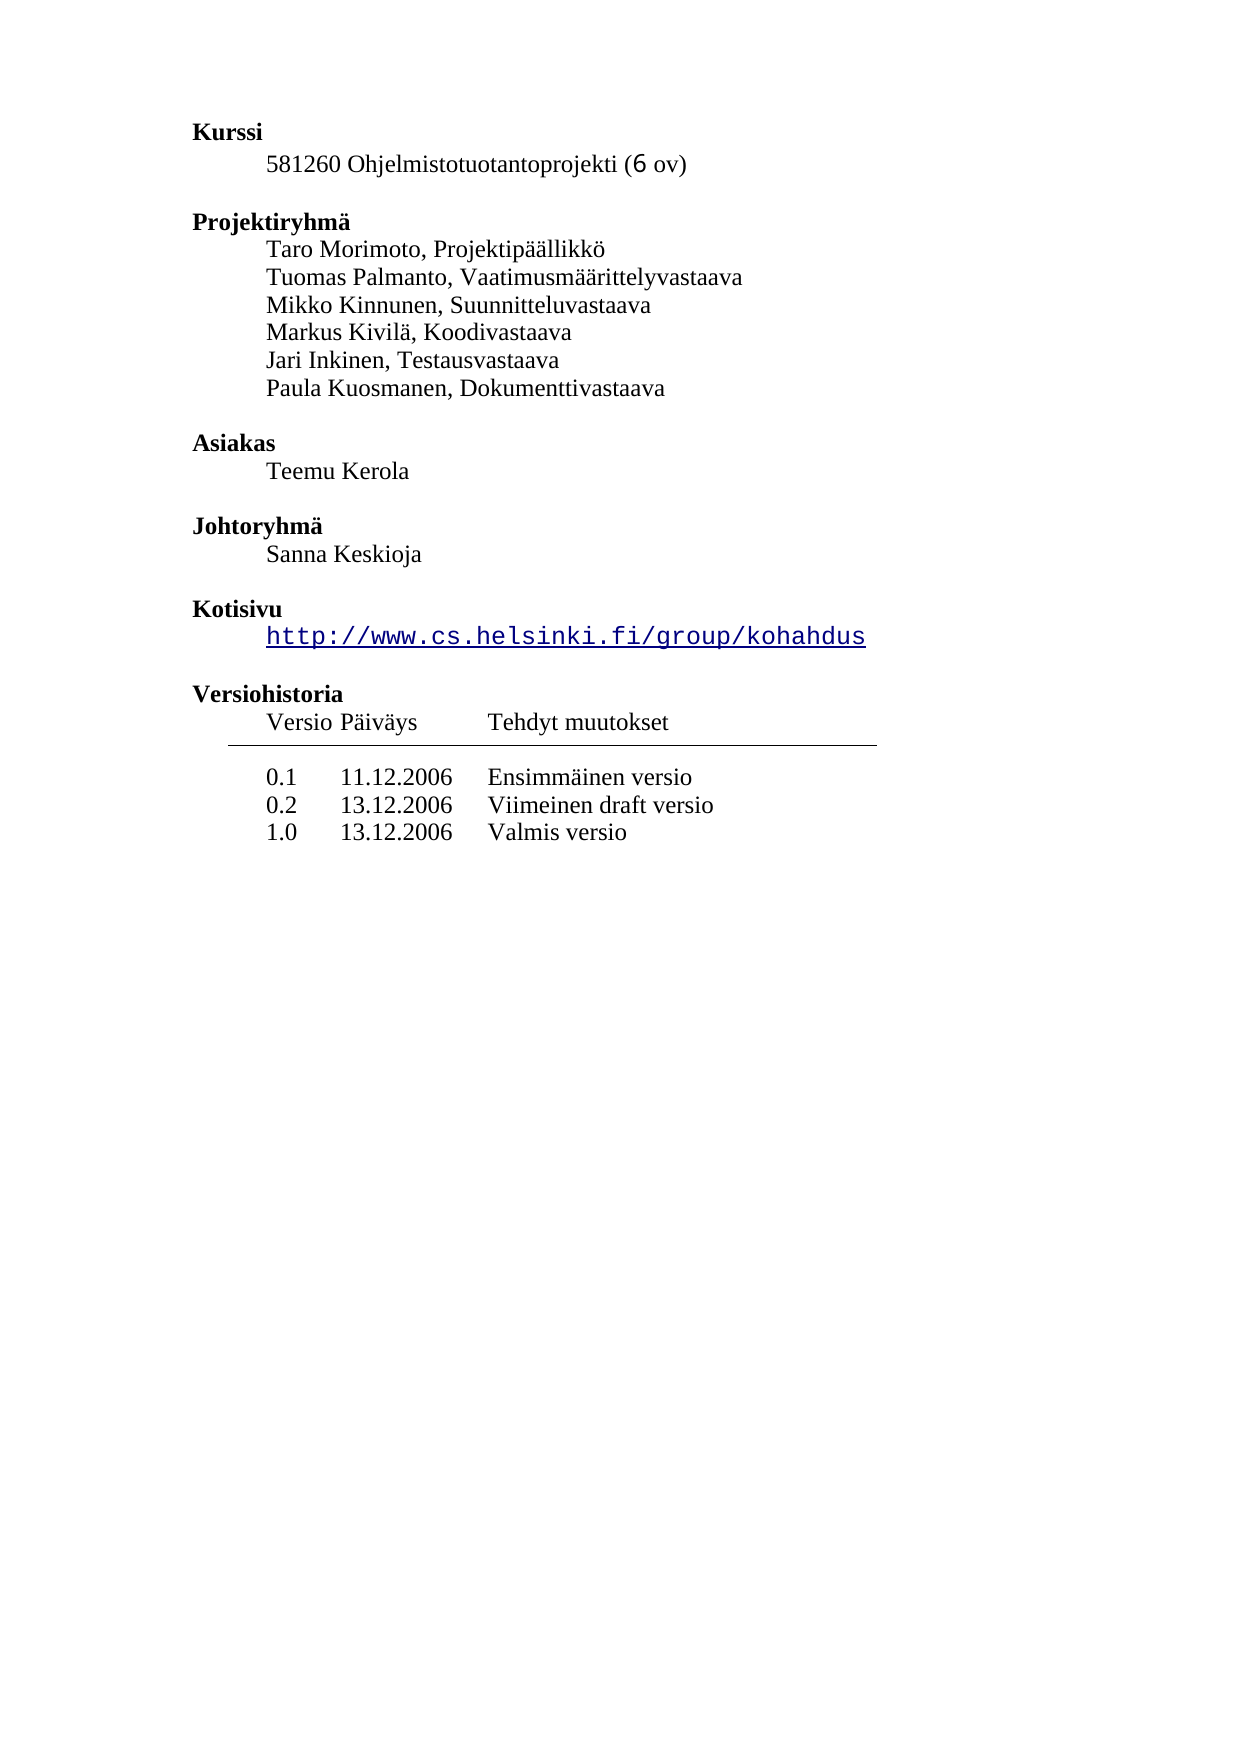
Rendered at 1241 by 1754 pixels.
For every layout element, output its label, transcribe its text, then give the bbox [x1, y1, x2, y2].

text Tuomas Palmanto, Vaatimusmäärittelyvastaava [118, 263, 1122, 291]
text Mikko Kinnunen, Suunnitteluvastaava [118, 291, 1122, 318]
text 581260 Ohjelmistotuotantoprojekti (6 ov) [118, 146, 1122, 180]
text Versio Päiväys Tehdyt muutokset [118, 708, 1122, 735]
text Sanna Keskioja [118, 540, 1122, 568]
text Asiakas [118, 429, 1122, 457]
text 1.0 13.12.2006 Valmis versio [118, 818, 1122, 846]
text Kurssi [118, 118, 1122, 146]
text Markus Kivilä, Koodivastaava [118, 318, 1122, 346]
text 0.1 11.12.2006 Ensimmäinen versio [118, 763, 1122, 791]
text Taro Morimoto, Projektipäällikkö [118, 235, 1122, 263]
text Paula Kuosmanen, Dokumenttivastaava [118, 374, 1122, 402]
text Versiohistoria [118, 680, 1122, 708]
text 0.2 13.12.2006 Viimeinen draft versio [118, 791, 1122, 818]
text Kotisivu [118, 596, 1122, 623]
text Jari Inkinen, Testausvastaava [118, 346, 1122, 374]
text Projektiryhmä [118, 208, 1122, 235]
text Teemu Kerola [118, 457, 1122, 485]
text Johtoryhmä [118, 512, 1122, 540]
text http://www.cs.helsinki.fi/group/kohahdus [118, 623, 1122, 652]
